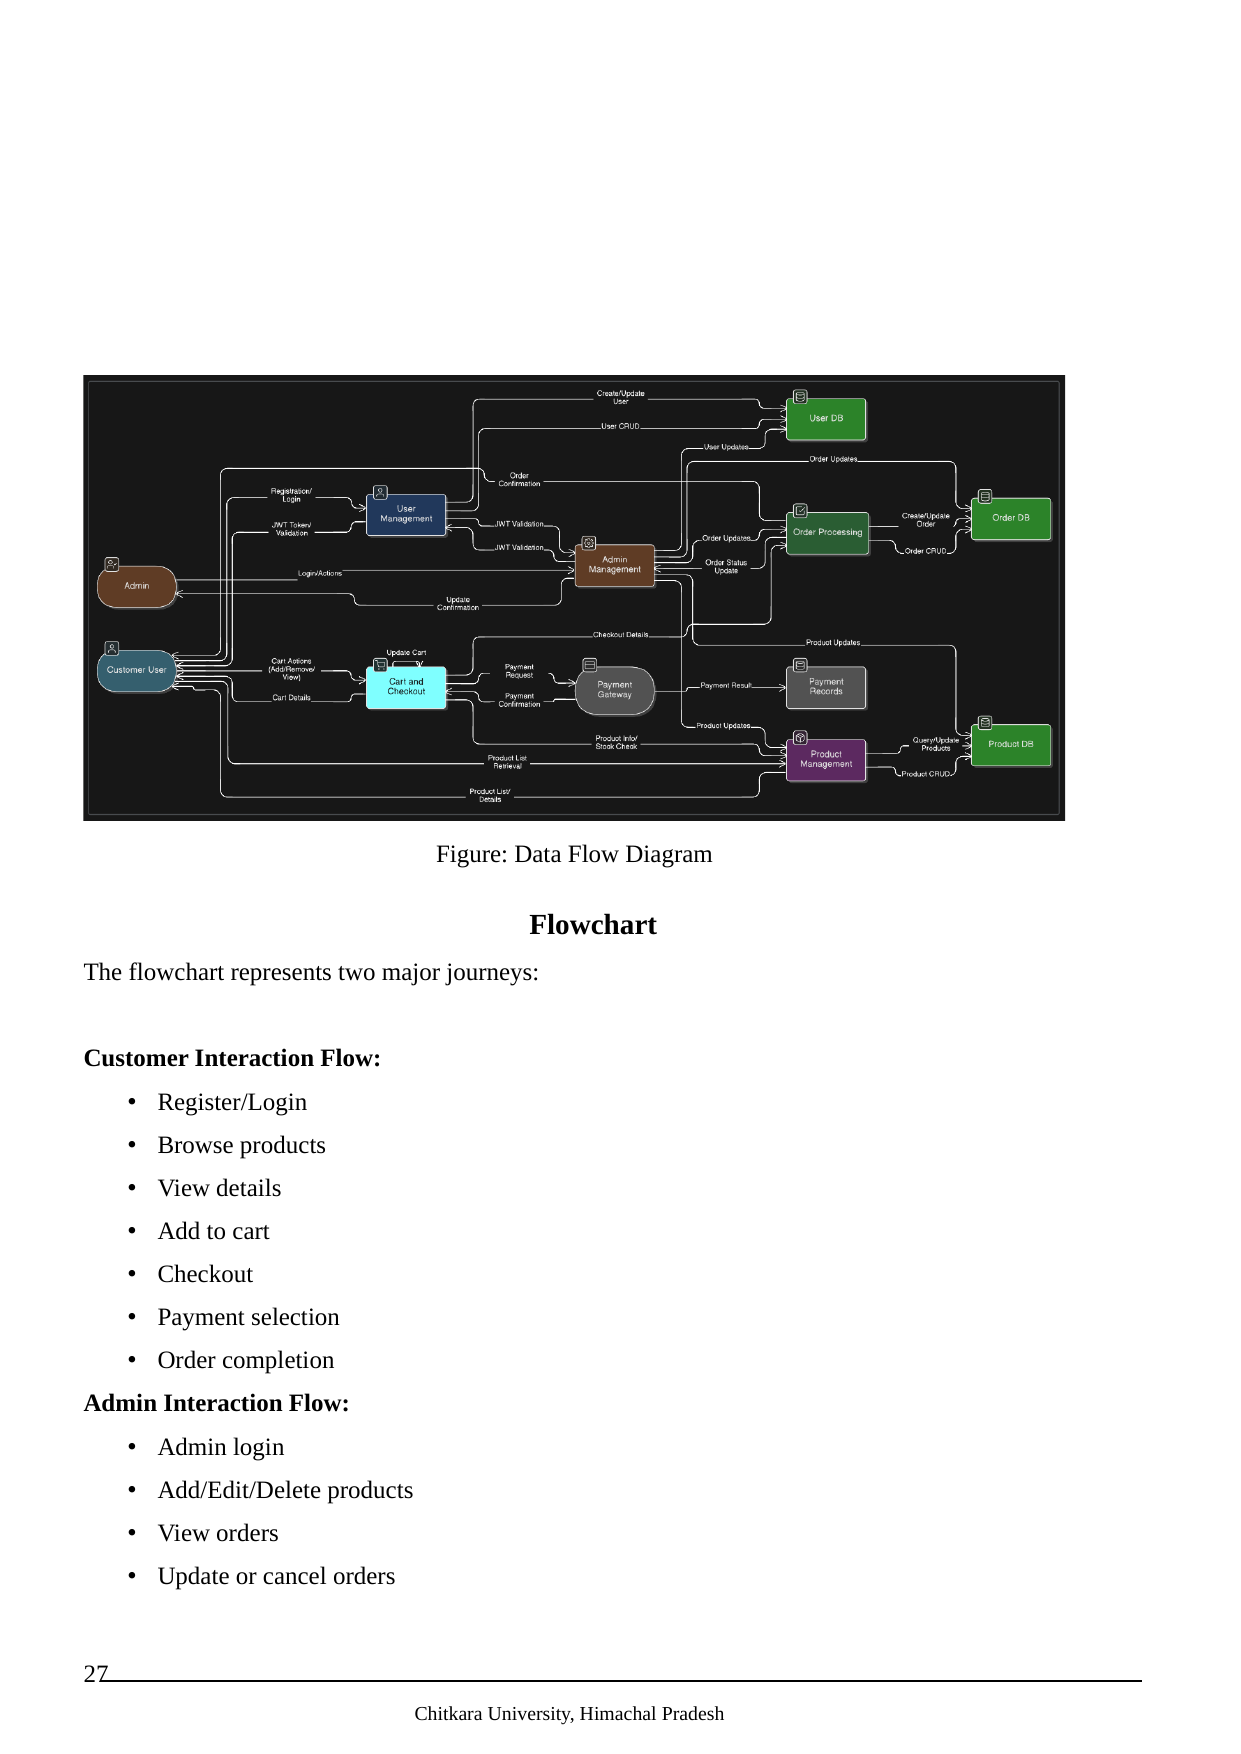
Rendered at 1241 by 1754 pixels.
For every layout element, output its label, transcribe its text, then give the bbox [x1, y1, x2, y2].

list Add/Edit/Delete products [128, 1475, 1065, 1503]
list View details [128, 1173, 1065, 1202]
list View orders [128, 1518, 1065, 1547]
list Add to cart [128, 1216, 1065, 1245]
text Figure: Data Flow Diagram [83, 839, 1065, 868]
list Browse products [128, 1130, 1065, 1158]
subtitle Flowchart [154, 907, 1032, 941]
list Checkout [128, 1259, 1065, 1288]
list Order completion [128, 1345, 1065, 1374]
text Customer Interaction Flow: [83, 1043, 1065, 1072]
text Admin Interaction Flow: [83, 1388, 1065, 1417]
text The flowchart represents two major journeys: [83, 957, 1065, 986]
picture [83, 375, 1066, 821]
list Register/Login [128, 1087, 1065, 1115]
list Payment selection [128, 1302, 1065, 1331]
list Admin login [128, 1432, 1065, 1460]
list Update or cancel orders [128, 1561, 1065, 1590]
